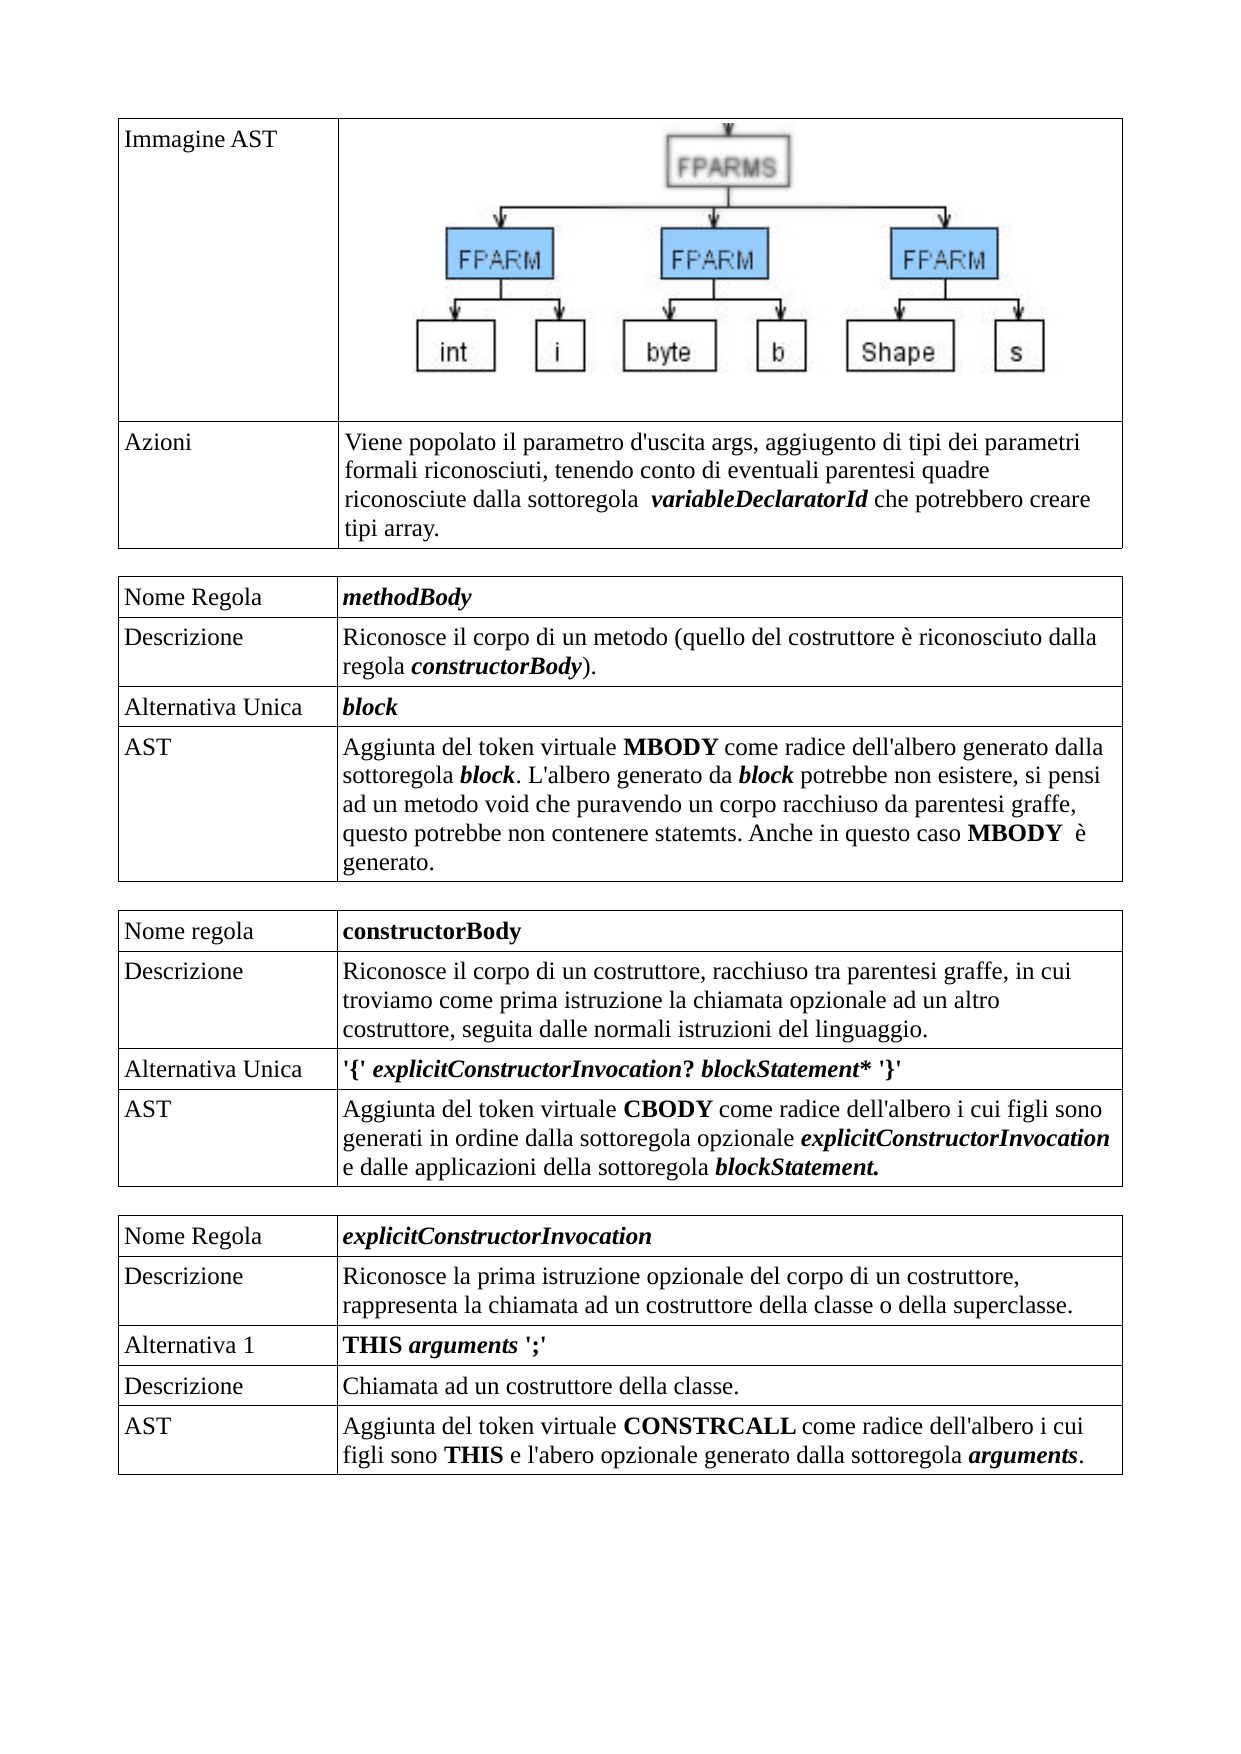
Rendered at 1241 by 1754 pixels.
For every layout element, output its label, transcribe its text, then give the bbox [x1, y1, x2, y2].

picture [394, 123, 1066, 387]
table_cell Alternativa Unica [119, 687, 337, 726]
table_cell THIS arguments ';' [338, 1326, 1122, 1365]
table_cell Immagine AST [119, 119, 338, 421]
table_cell Alternativa Unica [119, 1049, 337, 1089]
table_cell Chiamata ad un costruttore della classe. [338, 1366, 1122, 1405]
table_header constructorBody [338, 911, 1122, 951]
table_header methodBody [338, 577, 1122, 617]
table_cell AST [119, 1406, 337, 1474]
table_header Nome regola [119, 911, 337, 951]
table_cell '{' explicitConstructorInvocation? blockStatement* '}' [338, 1049, 1122, 1089]
table_cell Riconosce il corpo di un costruttore, racchiuso tra parentesi graffe, in cui troviamo come prima istruzione la chiamata opzionale ad un altro costruttore, seguita dalle normali istruzioni del linguaggio. [338, 952, 1122, 1048]
table_cell Aggiunta del token virtuale CBODY come radice dell'albero i cui figli sono generati in ordine dalla sottoregola opzionale explicitConstructorInvocation e dalle applicazioni della sottoregola blockStatement. [338, 1090, 1122, 1186]
table_cell Azioni [119, 422, 338, 547]
table_cell Descrizione [119, 1366, 337, 1405]
table_cell Alternativa 1 [119, 1326, 337, 1365]
table_header Nome Regola [119, 577, 337, 617]
table_header explicitConstructorInvocation [338, 1216, 1122, 1256]
table_cell Riconosce la prima istruzione opzionale del corpo di un costruttore, rappresenta la chiamata ad un costruttore della classe o della superclasse. [338, 1257, 1122, 1325]
table_cell Descrizione [119, 952, 337, 1048]
table_cell Viene popolato il parametro d'uscita args, aggiugento di tipi dei parametri formali riconosciuti, tenendo conto di eventuali parentesi quadre riconosciute dalla sottoregola variableDeclaratorId che potrebbero creare tipi array. [339, 422, 1122, 547]
table_header Nome Regola [119, 1216, 337, 1256]
table_cell block [338, 687, 1122, 726]
table_cell [339, 119, 1122, 421]
table_cell Riconosce il corpo di un metodo (quello del costruttore è riconosciuto dalla regola constructorBody). [338, 618, 1122, 686]
table_cell AST [119, 727, 337, 881]
table_cell AST [119, 1090, 337, 1186]
table_cell Aggiunta del token virtuale CONSTRCALL come radice dell'albero i cui figli sono THIS e l'abero opzionale generato dalla sottoregola arguments. [338, 1406, 1122, 1474]
table_cell Aggiunta del token virtuale MBODY come radice dell'albero generato dalla sottoregola block. L'albero generato da block potrebbe non esistere, si pensi ad un metodo void che puravendo un corpo racchiuso da parentesi graffe, questo potrebbe non contenere statemts. Anche in questo caso MBODY è generato. [338, 727, 1122, 881]
table_cell Descrizione [119, 1257, 337, 1325]
table_cell Descrizione [119, 618, 337, 686]
